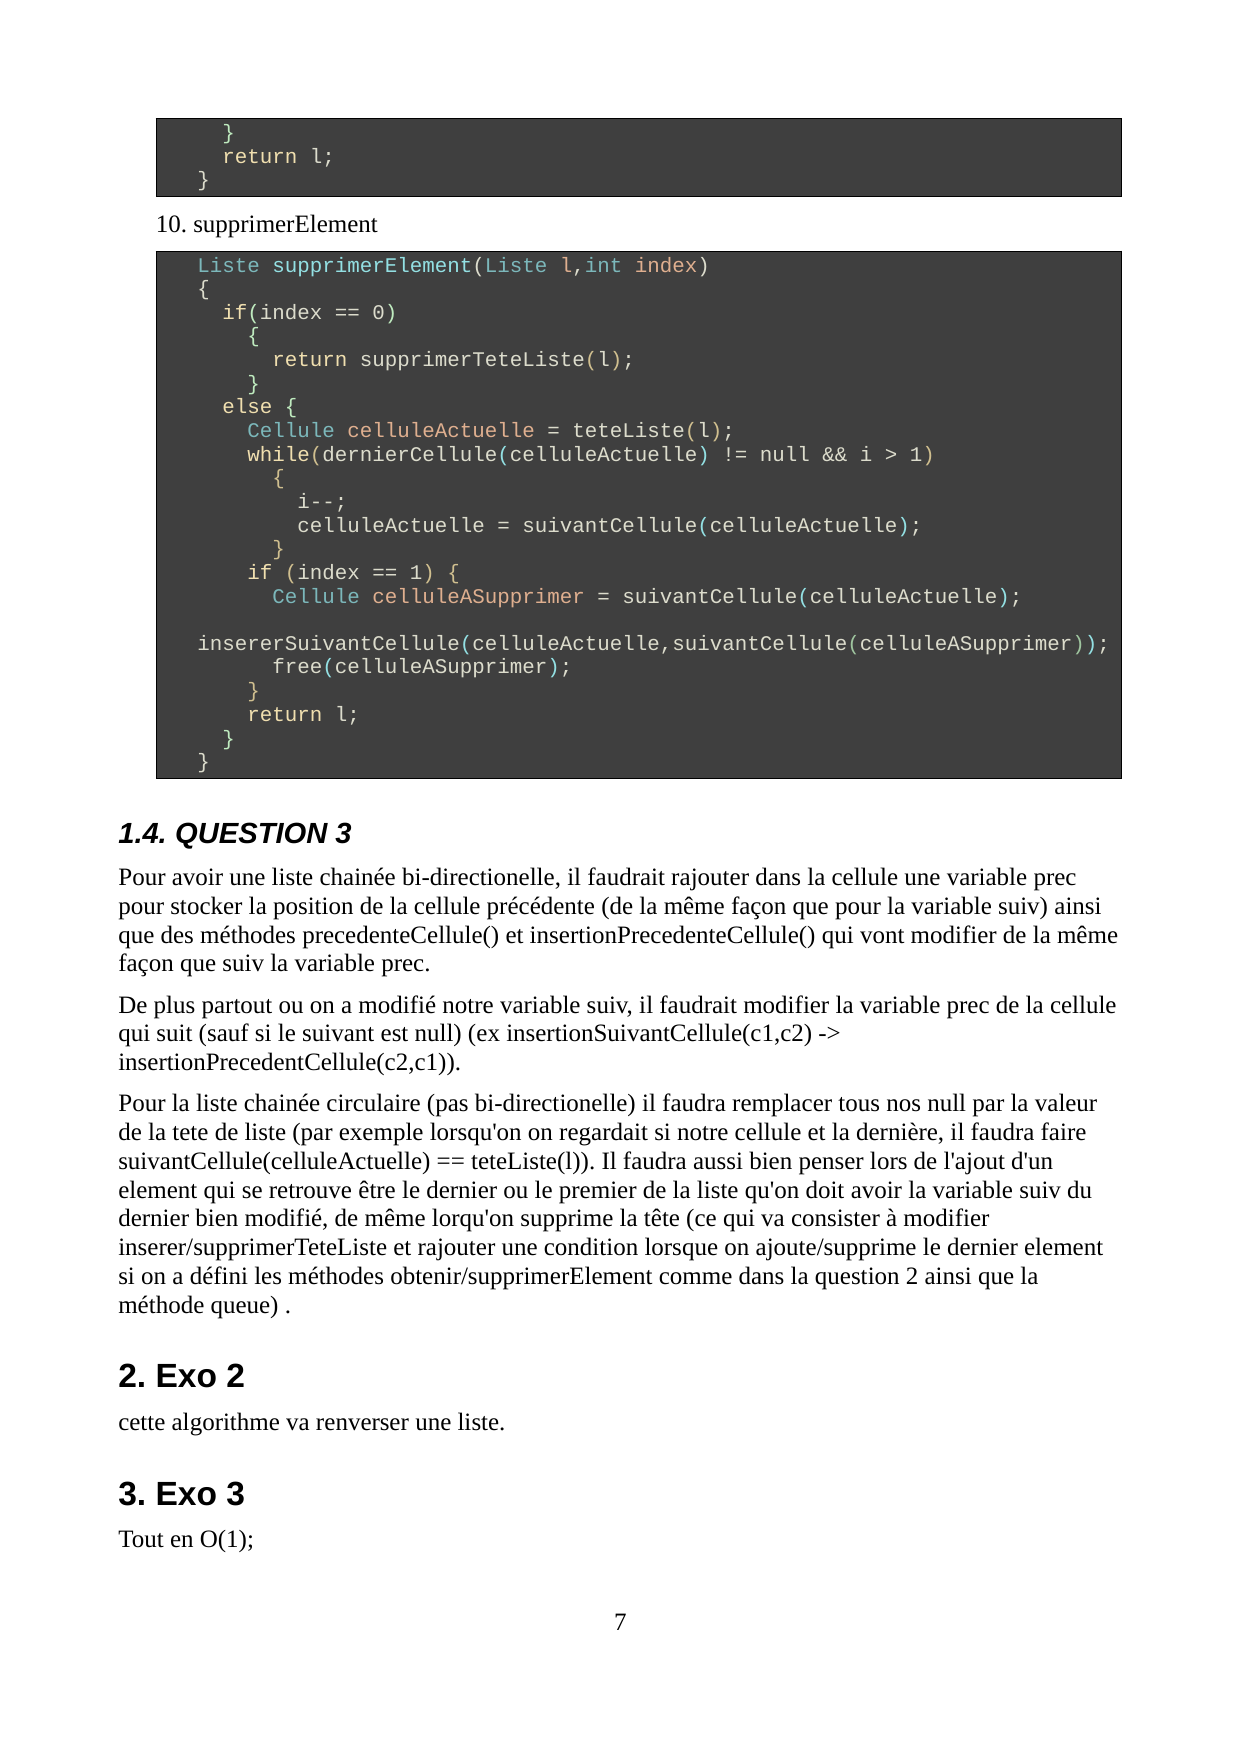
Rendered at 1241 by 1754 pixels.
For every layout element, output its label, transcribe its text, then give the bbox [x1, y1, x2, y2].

list Liste supprimerElement(Liste l,int index) [157, 252, 1121, 274]
text Tout en O(1); [118, 1524, 1122, 1553]
list else { [157, 392, 1121, 416]
list insererSuivantCellule(celluleActuelle,suivantCellule(celluleASupprimer)); [157, 605, 1121, 653]
list } [157, 165, 1121, 196]
list } [157, 676, 1121, 700]
list free(celluleASupprimer); [157, 653, 1121, 676]
list supprimerElement [156, 209, 1122, 238]
list { [157, 274, 1121, 298]
list while(dernierCellule(celluleActuelle) != null && i > 1) [157, 440, 1121, 463]
list return l; [157, 700, 1121, 723]
list return l; [157, 142, 1121, 165]
list { [157, 463, 1121, 487]
list } [157, 534, 1121, 558]
list } [157, 119, 1121, 142]
list Cellule celluleASupprimer = suivantCellule(celluleActuelle); [157, 582, 1121, 605]
list } [157, 747, 1121, 778]
text Pour la liste chainée circulaire (pas bi-directionelle) il faudra remplacer tous nos null par la valeur de la tete de liste (par exemple lorsqu'on on regardait si notre cellule et la dernière, il faudra faire suivantCellule(celluleActuelle) == teteListe(l)). Il faudra aussi bien penser lors de l'ajout d'un element qui se retrouve être le dernier ou le premier de la liste qu'on doit avoir la variable suiv du dernier bien modifié, de même lorqu'on supprime la tête (ce qui va consister à modifier inserer/supprimerTeteListe et rajouter une condition lorsque on ajoute/supprime le dernier element si on a défini les méthodes obtenir/supprimerElement comme dans la question 2 ainsi que la méthode queue) . [118, 1088, 1122, 1318]
list { [157, 322, 1121, 345]
list } [157, 369, 1121, 392]
list return supprimerTeteListe(l); [157, 345, 1121, 369]
list i--; [157, 487, 1121, 511]
list if(index == 0) [157, 298, 1121, 322]
subtitle Exo 3 [118, 1473, 1122, 1512]
subtitle Exo 2 [118, 1356, 1122, 1394]
text De plus partout ou on a modifié notre variable suiv, il faudrait modifier la variable prec de la cellule qui suit (sauf si le suivant est null) (ex insertionSuivantCellule(c1,c2) -> insertionPrecedentCellule(c2,c1)). [118, 990, 1122, 1076]
list Cellule celluleActuelle = teteListe(l); [157, 416, 1121, 440]
text cette algorithme va renverser une liste. [118, 1407, 1122, 1436]
list } [157, 723, 1121, 747]
subtitle QUESTION 3 [118, 816, 1122, 850]
list celluleActuelle = suivantCellule(celluleActuelle); [157, 511, 1121, 534]
list if (index == 1) { [157, 558, 1121, 582]
text Pour avoir une liste chainée bi-directionelle, il faudrait rajouter dans la cellule une variable prec pour stocker la position de la cellule précédente (de la même façon que pour la variable suiv) ainsi que des méthodes precedenteCellule() et insertionPrecedenteCellule() qui vont modifier de la même façon que suiv la variable prec. [118, 862, 1122, 977]
